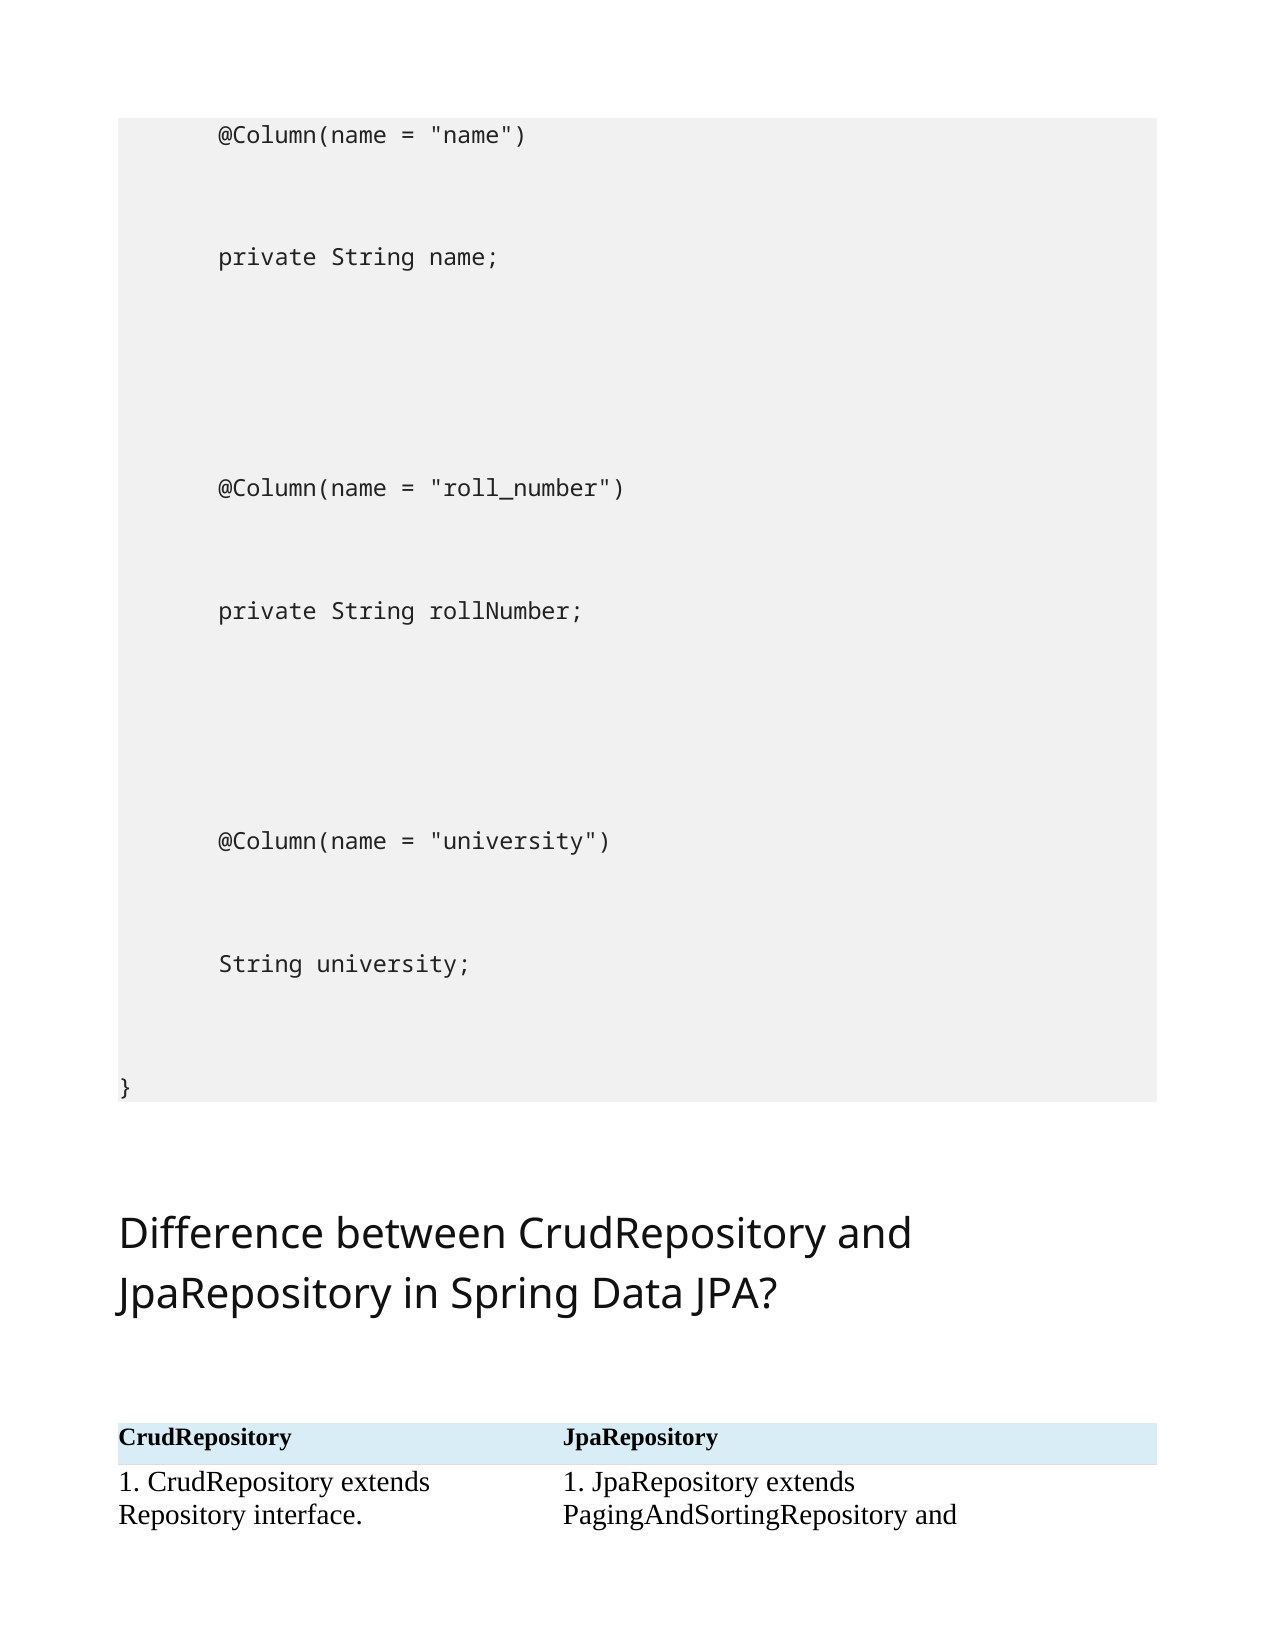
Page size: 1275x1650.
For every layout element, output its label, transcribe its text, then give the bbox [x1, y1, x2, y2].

text private String rollNumber; [118, 594, 1157, 626]
text String university; [118, 947, 1157, 979]
table_header CrudRepository [118, 1423, 563, 1464]
text @Column(name = "name") [118, 118, 1157, 150]
text @Column(name = "roll_number") [118, 471, 1157, 503]
subtitle Difference between CrudRepository and JpaRepository in Spring Data JPA? [118, 1202, 1157, 1321]
text private String name; [118, 241, 1157, 273]
table_cell 1. CrudRepository extends Repository interface. [118, 1465, 563, 1531]
table_header JpaRepository [563, 1423, 1157, 1464]
text @Column(name = "university") [118, 824, 1157, 857]
table_cell 1. JpaRepository extends PagingAndSortingRepository and [563, 1465, 1157, 1531]
text } [118, 1070, 1157, 1102]
